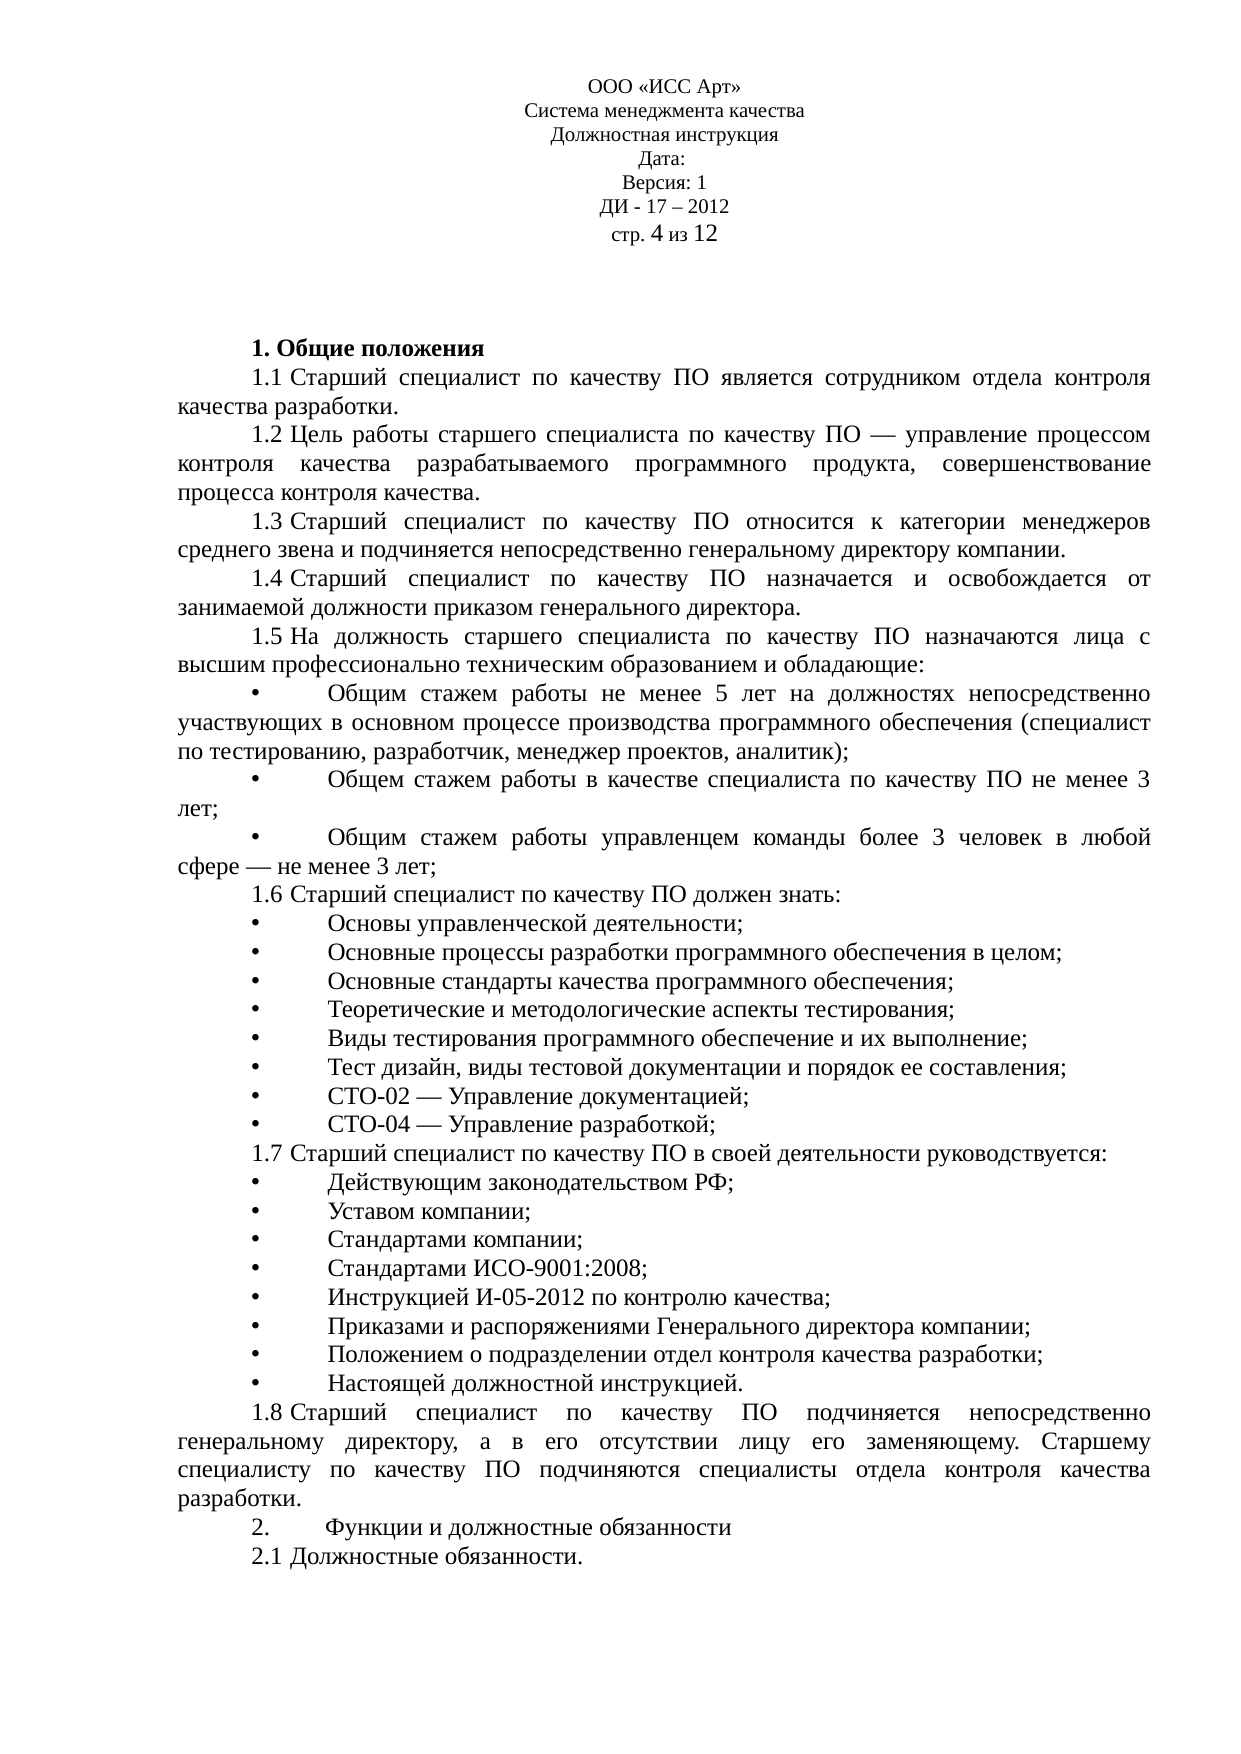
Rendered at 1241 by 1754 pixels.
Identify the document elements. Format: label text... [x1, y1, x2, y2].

list Инструкцией И-05-2012 по контролю качества; [177, 1282, 1152, 1311]
list Общем стажем работы в качестве специалиста по качеству ПО не менее 3 лет; [177, 764, 1152, 822]
list Старший специалист по качеству ПО в своей деятельности руководствуется: [177, 1138, 1152, 1167]
list Действующим законодательством РФ; [177, 1167, 1152, 1196]
list Положением о подразделении отдел контроля качества разработки; [177, 1339, 1152, 1368]
list На должность старшего специалиста по качеству ПО назначаются лица с высшим профессионально техническим образованием и обладающие: [177, 621, 1152, 678]
list Старший специалист по качеству ПО относится к категории менеджеров среднего звена и подчиняется непосредственно генеральному директору компании. [177, 506, 1152, 563]
list Функции и должностные обязанности [177, 1512, 1152, 1541]
list Цель работы старшего специалиста по качеству ПО — управление процессом контроля качества разрабатываемого программного продукта, совершенствование процесса контроля качества. [177, 419, 1152, 506]
list Старший специалист по качеству ПО подчиняется непосредственно генеральному директору, а в его отсутствии лицу его заменяющему. Старшему специалисту по качеству ПО подчиняются специалисты отдела контроля качества разработки. [177, 1397, 1152, 1512]
list СТО-04 — Управление разработкой; [177, 1109, 1152, 1138]
list Должностные обязанности. [177, 1541, 1152, 1569]
list Основы управленческой деятельности; [177, 908, 1152, 937]
list Основные стандарты качества программного обеспечения; [177, 966, 1152, 994]
list Настоящей должностной инструкцией. [177, 1368, 1152, 1397]
text 1. Общие положения [177, 333, 1152, 362]
list Приказами и распоряжениями Генерального директора компании; [177, 1311, 1152, 1339]
list Уставом компании; [177, 1196, 1152, 1224]
list Общим стажем работы не менее 5 лет на должностях непосредственно участвующих в основном процессе производства программного обеспечения (специалист по тестированию, разработчик, менеджер проектов, аналитик); [177, 678, 1152, 764]
list Стандартами компании; [177, 1224, 1152, 1253]
list Теоретические и методологические аспекты тестирования; [177, 994, 1152, 1023]
list Общим стажем работы управленцем команды более 3 человек в любой сфере — не менее 3 лет; [177, 822, 1152, 879]
list Старший специалист по качеству ПО должен знать: [177, 879, 1152, 908]
list Тест дизайн, виды тестовой документации и порядок ее составления; [177, 1052, 1152, 1081]
list Стандартами ИСО-9001:2008; [177, 1253, 1152, 1282]
list Старший специалист по качеству ПО назначается и освобождается от занимаемой должности приказом генерального директора. [177, 563, 1152, 621]
list СТО-02 — Управление документацией; [177, 1081, 1152, 1109]
list Старший специалист по качеству ПО является сотрудником отдела контроля качества разработки. [177, 362, 1152, 419]
list Виды тестирования программного обеспечение и их выполнение; [177, 1023, 1152, 1052]
list Основные процессы разработки программного обеспечения в целом; [177, 937, 1152, 966]
